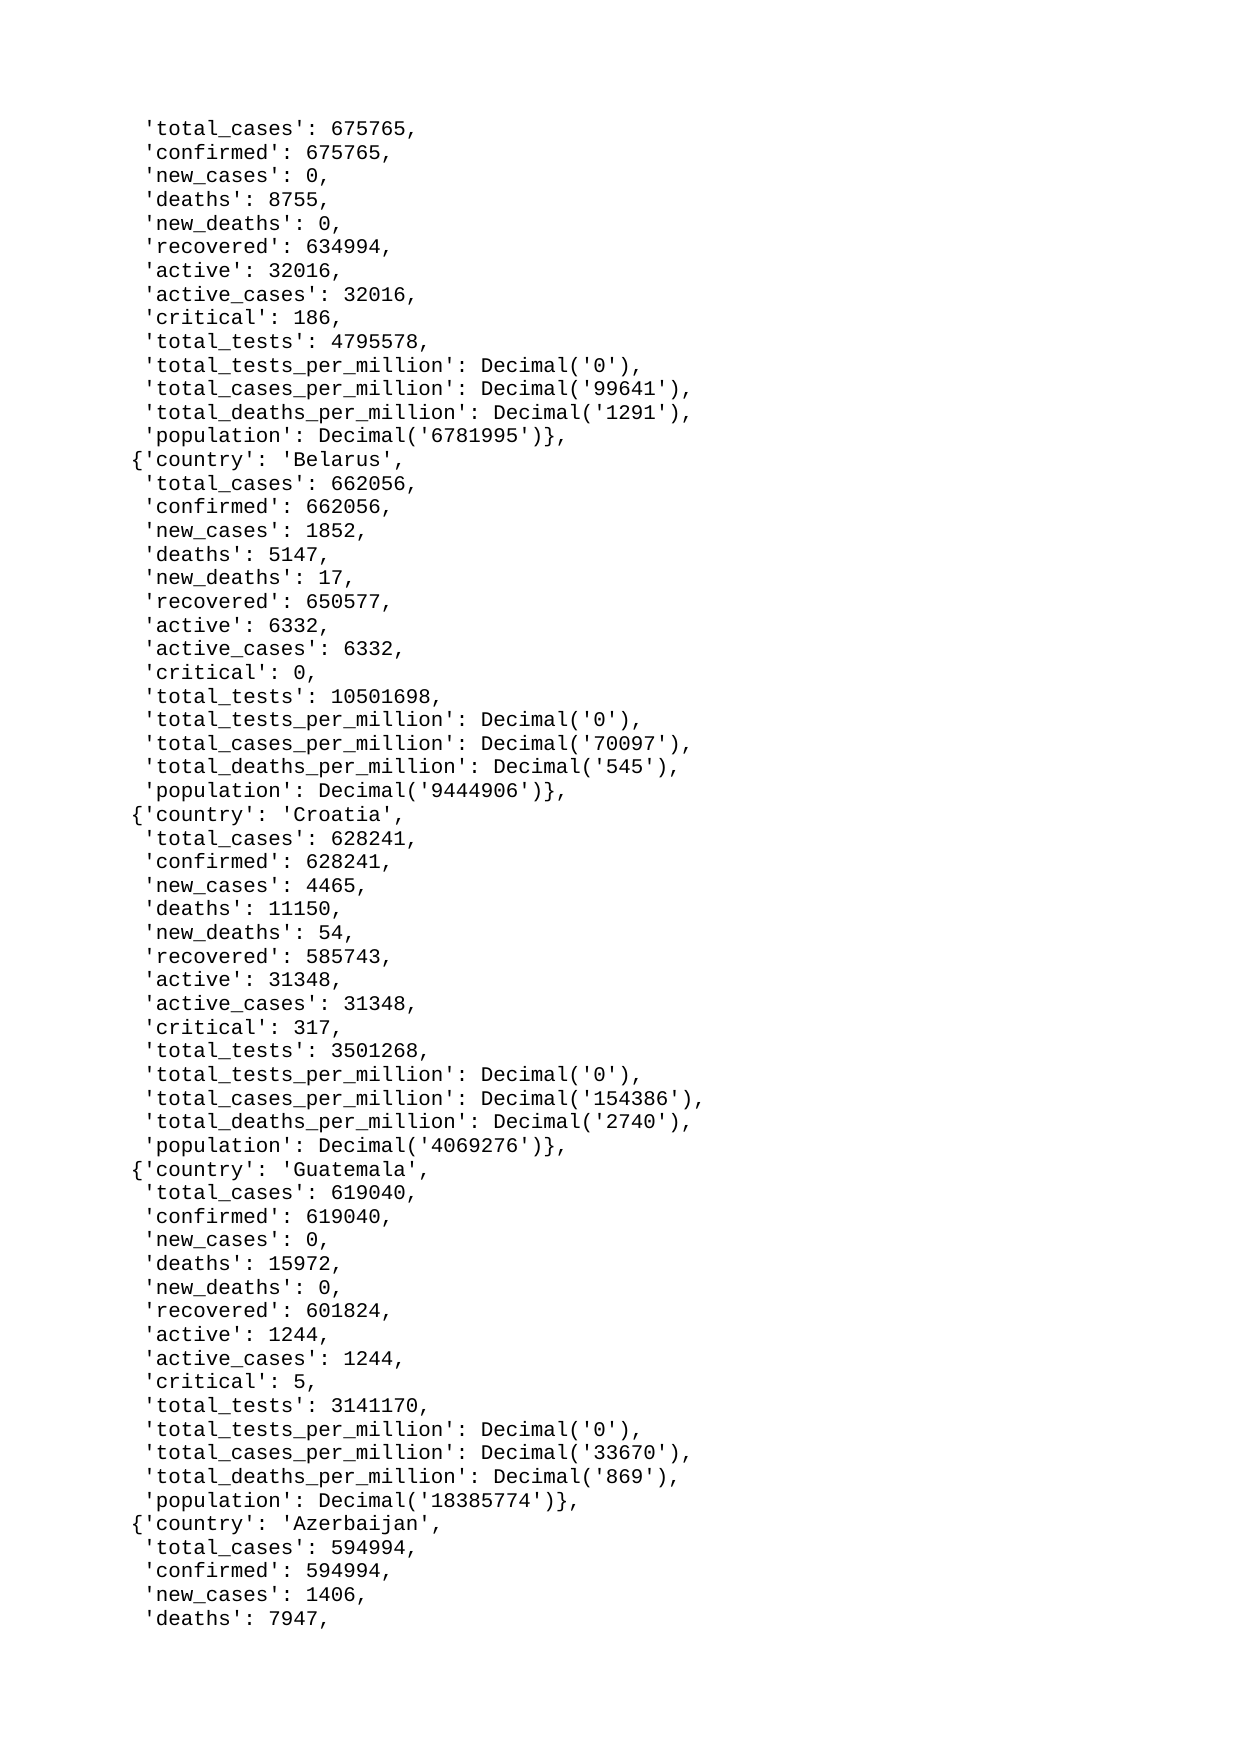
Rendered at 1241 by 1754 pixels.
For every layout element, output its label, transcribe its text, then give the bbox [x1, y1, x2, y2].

text {'country': 'Belarus', [118, 449, 1122, 473]
text 'total_tests_per_million': Decimal('0'), [118, 1419, 1122, 1442]
text 'new_cases': 0, [118, 165, 1122, 189]
text 'total_cases_per_million': Decimal('33670'), [118, 1442, 1122, 1466]
text 'confirmed': 619040, [118, 1206, 1122, 1229]
text 'total_deaths_per_million': Decimal('1291'), [118, 402, 1122, 426]
text {'country': 'Croatia', [118, 804, 1122, 827]
text 'total_cases': 594994, [118, 1537, 1122, 1561]
text 'new_deaths': 0, [118, 213, 1122, 236]
text {'country': 'Guatemala', [118, 1158, 1122, 1182]
text 'total_tests': 10501698, [118, 686, 1122, 709]
text 'total_tests': 3501268, [118, 1040, 1122, 1064]
text 'recovered': 650577, [118, 591, 1122, 615]
text 'deaths': 11150, [118, 898, 1122, 922]
text 'new_deaths': 17, [118, 567, 1122, 591]
text 'total_tests': 4795578, [118, 331, 1122, 354]
text 'new_deaths': 0, [118, 1277, 1122, 1300]
text 'confirmed': 628241, [118, 851, 1122, 875]
text 'total_cases': 619040, [118, 1182, 1122, 1206]
text 'confirmed': 594994, [118, 1561, 1122, 1584]
text 'critical': 317, [118, 1017, 1122, 1040]
text 'recovered': 585743, [118, 946, 1122, 969]
text 'population': Decimal('6781995')}, [118, 426, 1122, 449]
text 'total_cases': 628241, [118, 827, 1122, 851]
text 'deaths': 5147, [118, 544, 1122, 567]
text 'deaths': 7947, [118, 1608, 1122, 1631]
text 'confirmed': 675765, [118, 142, 1122, 165]
text 'active': 32016, [118, 260, 1122, 284]
text 'total_cases_per_million': Decimal('99641'), [118, 378, 1122, 402]
text 'total_deaths_per_million': Decimal('2740'), [118, 1111, 1122, 1135]
text 'recovered': 634994, [118, 236, 1122, 260]
text 'critical': 0, [118, 662, 1122, 686]
text 'recovered': 601824, [118, 1300, 1122, 1324]
text 'deaths': 8755, [118, 189, 1122, 213]
text 'active_cases': 31348, [118, 993, 1122, 1017]
text 'critical': 186, [118, 307, 1122, 331]
text 'total_tests_per_million': Decimal('0'), [118, 709, 1122, 733]
text 'population': Decimal('18385774')}, [118, 1489, 1122, 1513]
text 'active_cases': 6332, [118, 638, 1122, 662]
text 'new_cases': 4465, [118, 875, 1122, 898]
text 'deaths': 15972, [118, 1253, 1122, 1277]
text 'total_cases_per_million': Decimal('154386'), [118, 1088, 1122, 1111]
text 'new_cases': 1406, [118, 1584, 1122, 1608]
text 'critical': 5, [118, 1371, 1122, 1395]
text 'total_deaths_per_million': Decimal('869'), [118, 1466, 1122, 1489]
text 'total_tests': 3141170, [118, 1395, 1122, 1419]
text 'population': Decimal('4069276')}, [118, 1135, 1122, 1158]
text 'new_cases': 1852, [118, 520, 1122, 544]
text 'total_tests_per_million': Decimal('0'), [118, 354, 1122, 378]
text 'active': 31348, [118, 969, 1122, 993]
text 'population': Decimal('9444906')}, [118, 780, 1122, 804]
text 'confirmed': 662056, [118, 496, 1122, 520]
text 'active_cases': 1244, [118, 1348, 1122, 1371]
text 'total_cases': 662056, [118, 473, 1122, 496]
text {'country': 'Azerbaijan', [118, 1513, 1122, 1537]
text 'active': 6332, [118, 615, 1122, 638]
text 'total_tests_per_million': Decimal('0'), [118, 1064, 1122, 1088]
text 'active_cases': 32016, [118, 284, 1122, 307]
text 'total_deaths_per_million': Decimal('545'), [118, 757, 1122, 780]
text 'total_cases': 675765, [118, 118, 1122, 142]
text 'total_cases_per_million': Decimal('70097'), [118, 733, 1122, 757]
text 'active': 1244, [118, 1324, 1122, 1348]
text 'new_cases': 0, [118, 1229, 1122, 1253]
text 'new_deaths': 54, [118, 922, 1122, 946]
